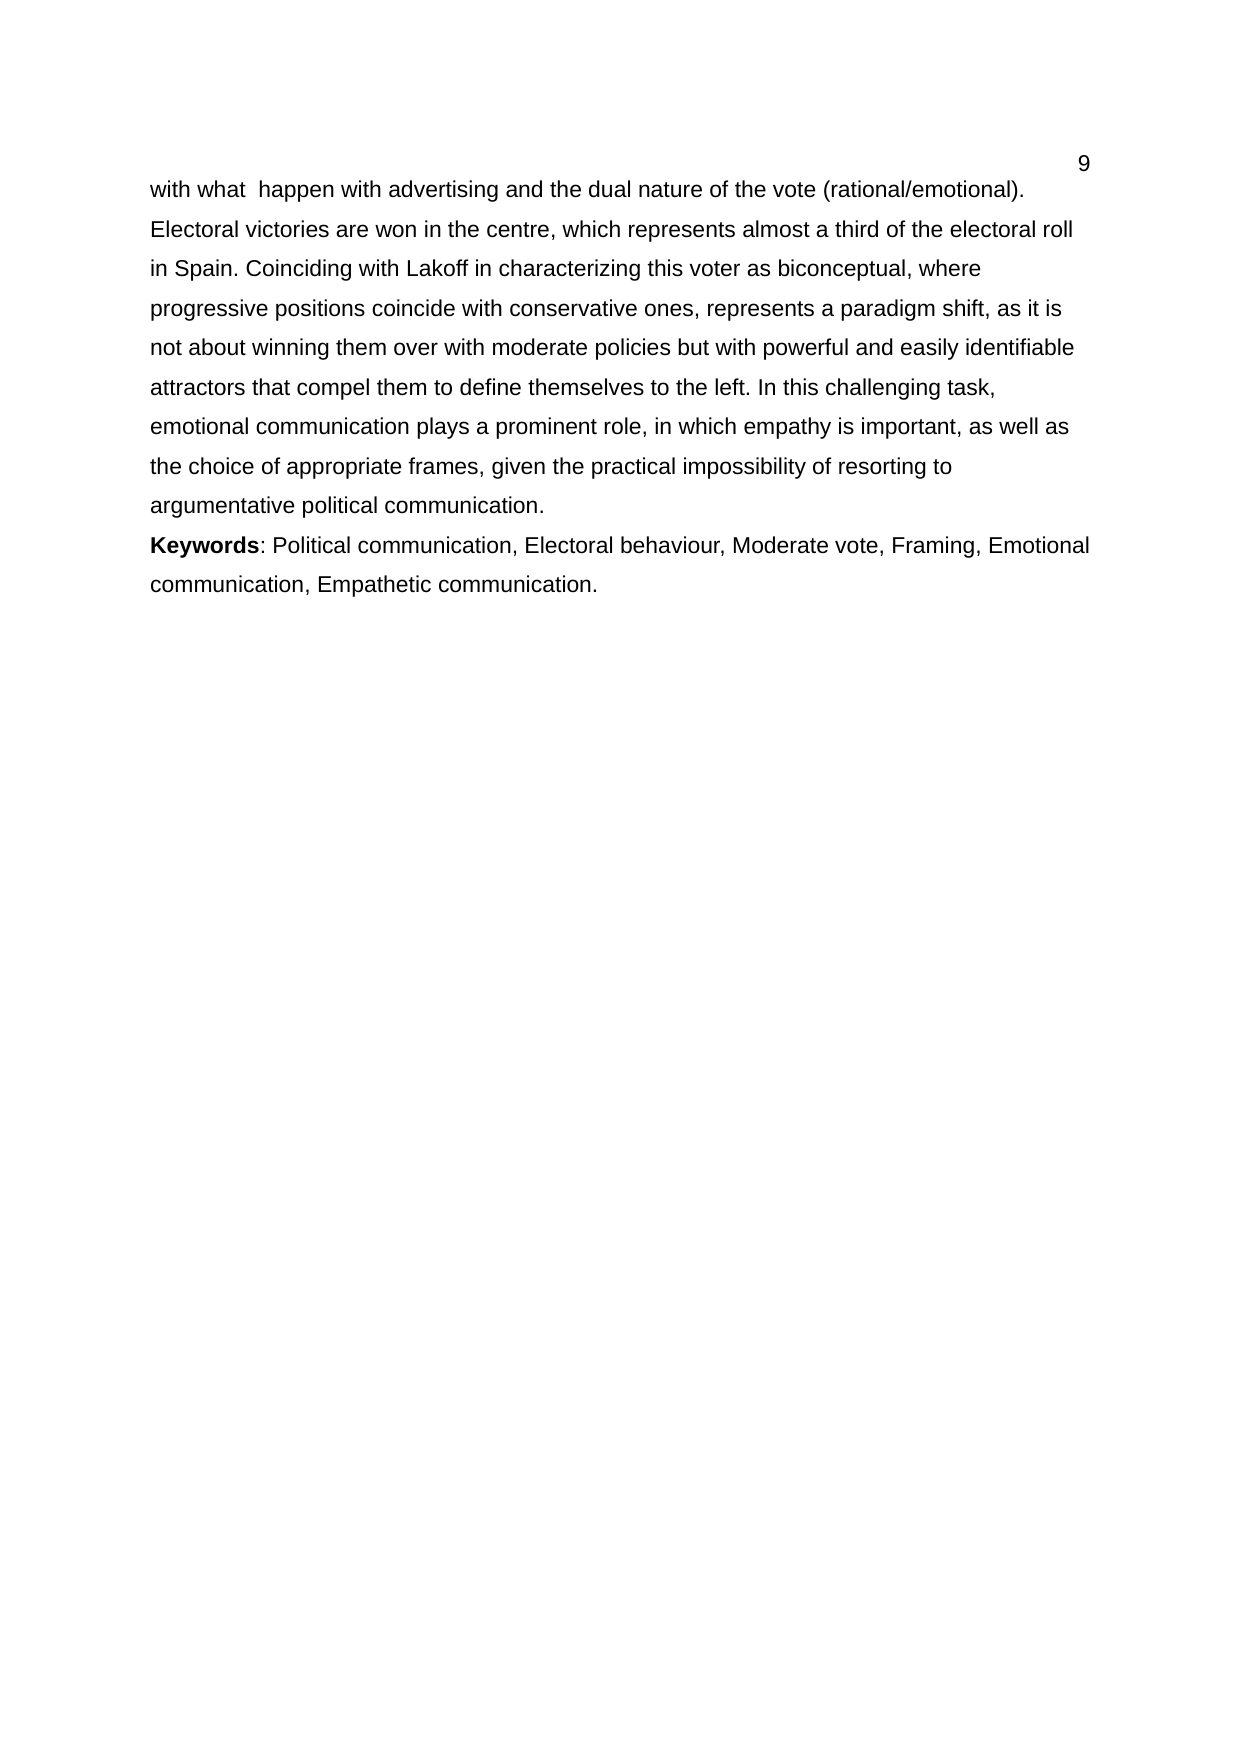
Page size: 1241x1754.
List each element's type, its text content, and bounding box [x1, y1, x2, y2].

text Keywords: Political communication, Electoral behaviour, Moderate vote, Framing, Emotional communication, Empathetic communication. [150, 532, 1090, 597]
text Electoral victories are won in the centre, which represents almost a third of the electoral roll in Spain. Coinciding with Lakoff in characterizing this voter as biconceptual, where progressive positions coincide with conservative ones, represents a paradigm shift, as it is not about winning them over with moderate policies but with powerful and easily identifiable attractors that compel them to define themselves to the left. In this challenging task, emotional communication plays a prominent role, in which empathy is important, as well as the choice of appropriate frames, given the practical impossibility of resorting to argumentative political communication. [150, 216, 1090, 518]
text with what happen with advertising and the dual nature of the vote (rational/emotional). [150, 176, 1090, 203]
